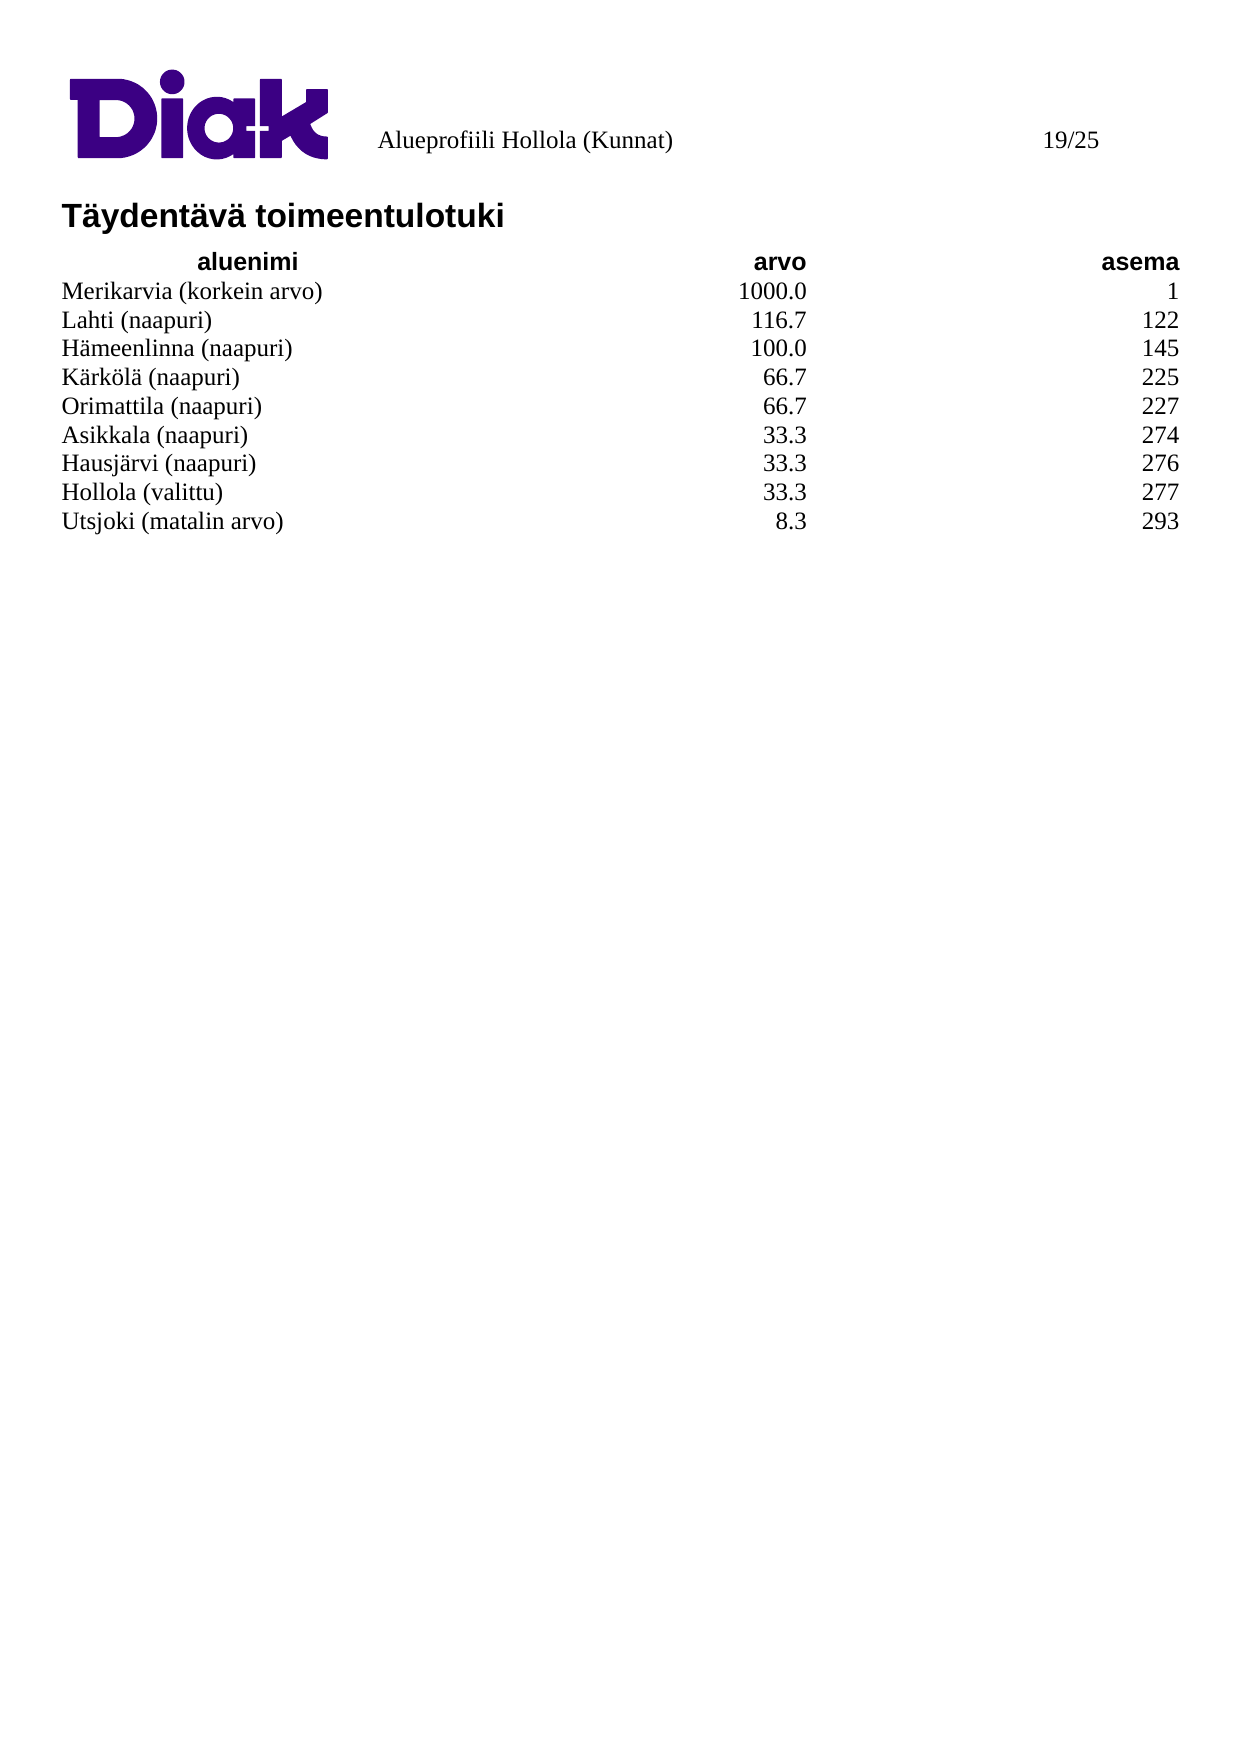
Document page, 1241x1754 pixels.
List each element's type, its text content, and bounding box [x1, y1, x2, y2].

table_cell 8.3 [434, 506, 806, 535]
table_header arvo [434, 247, 806, 276]
table_cell Asikkala (naapuri) [61, 420, 434, 448]
table_cell Hämeenlinna (naapuri) [61, 334, 434, 362]
table_cell 145 [806, 334, 1179, 362]
table_cell 116.7 [434, 305, 806, 333]
table_header aluenimi [61, 247, 434, 276]
table_cell Orimattila (naapuri) [61, 391, 434, 420]
table_cell 1000.0 [434, 276, 806, 305]
table_cell 100.0 [434, 334, 806, 362]
table_cell Merikarvia (korkein arvo) [61, 276, 434, 305]
table_cell 66.7 [434, 391, 806, 420]
table_cell 33.3 [434, 449, 806, 477]
table_cell 225 [806, 362, 1179, 391]
table_cell 122 [806, 305, 1179, 333]
table_cell 1 [806, 276, 1179, 305]
table_cell 293 [806, 506, 1179, 535]
table_cell 276 [806, 449, 1179, 477]
subtitle Täydentävä toimeentulotuki [61, 196, 1179, 235]
table_cell Hausjärvi (naapuri) [61, 449, 434, 477]
table_cell 33.3 [434, 420, 806, 448]
table_cell 277 [806, 477, 1179, 506]
table_cell Lahti (naapuri) [61, 305, 434, 333]
table_header asema [806, 247, 1179, 276]
table_cell 66.7 [434, 362, 806, 391]
table_cell 227 [806, 391, 1179, 420]
table_cell Utsjoki (matalin arvo) [61, 506, 434, 535]
table_cell 33.3 [434, 477, 806, 506]
table_cell 274 [806, 420, 1179, 448]
table_cell Hollola (valittu) [61, 477, 434, 506]
table_cell Kärkölä (naapuri) [61, 362, 434, 391]
